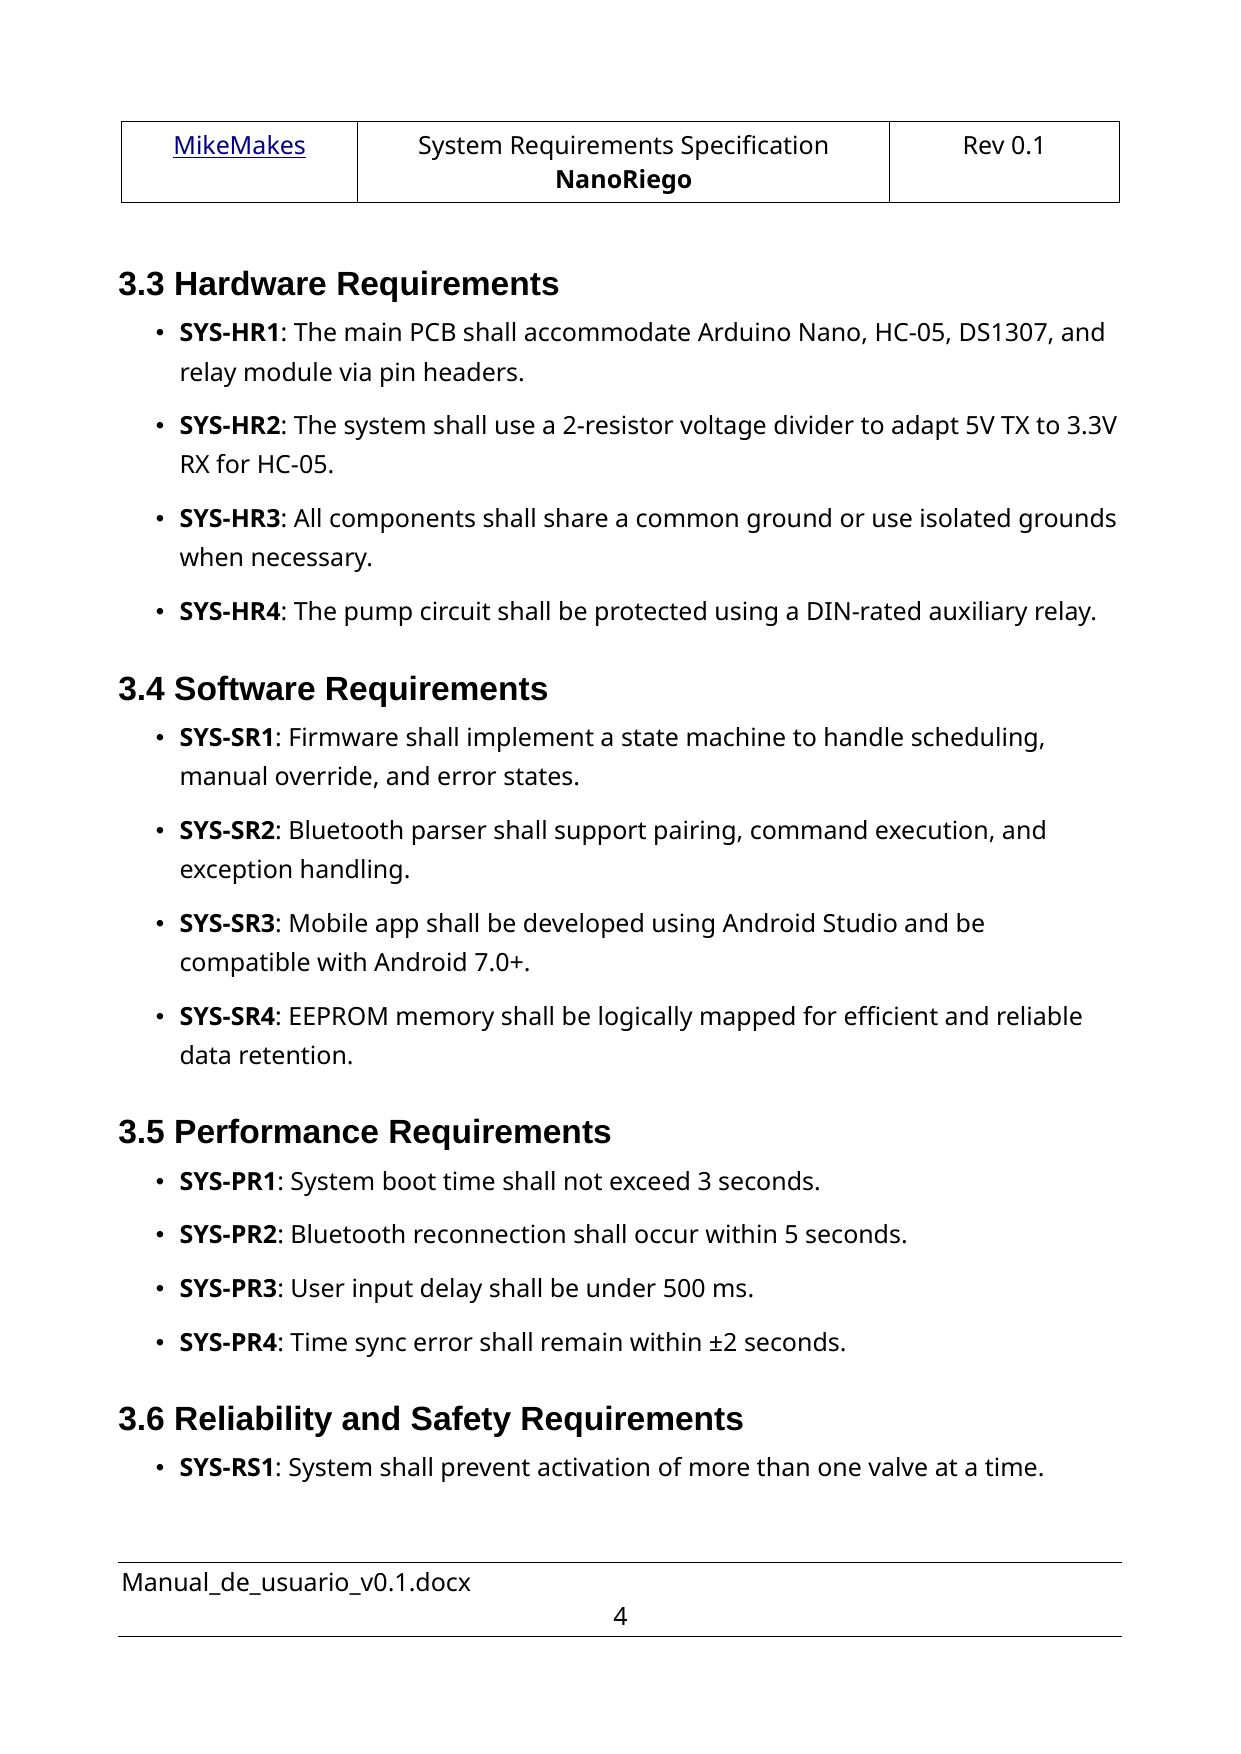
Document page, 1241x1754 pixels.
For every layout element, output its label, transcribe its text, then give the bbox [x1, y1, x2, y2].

subtitle 3.6 Reliability and Safety Requirements [118, 1399, 1122, 1438]
list SYS-HR2: The system shall use a 2-resistor voltage divider to adapt 5V TX to 3.3V RX for HC-05. [156, 408, 1122, 481]
subtitle 3.5 Performance Requirements [118, 1112, 1122, 1151]
list SYS-RS1: System shall prevent activation of more than one valve at a time. [156, 1450, 1122, 1484]
list SYS-SR3: Mobile app shall be developed using Android Studio and be compatible with Android 7.0+. [156, 905, 1122, 978]
list SYS-SR2: Bluetooth parser shall support pairing, command execution, and exception handling. [156, 812, 1122, 886]
list SYS-PR4: Time sync error shall remain within ±2 seconds. [156, 1324, 1122, 1358]
subtitle 3.3 Hardware Requirements [118, 264, 1122, 302]
subtitle 3.4 Software Requirements [118, 668, 1122, 707]
list SYS-PR1: System boot time shall not exceed 3 seconds. [156, 1163, 1122, 1197]
list SYS-PR2: Bluetooth reconnection shall occur within 5 seconds. [156, 1217, 1122, 1251]
list SYS-HR3: All components shall share a common ground or use isolated grounds when necessary. [156, 501, 1122, 574]
list SYS-SR4: EEPROM memory shall be logically mapped for efficient and reliable data retention. [156, 998, 1122, 1071]
list SYS-PR3: User input delay shall be under 500 ms. [156, 1271, 1122, 1305]
list SYS-HR1: The main PCB shall accommodate Arduino Nano, HC-05, DS1307, and relay module via pin headers. [156, 315, 1122, 388]
list SYS-HR4: The pump circuit shall be protected using a DIN-rated auxiliary relay. [156, 594, 1122, 628]
list SYS-SR1: Firmware shall implement a state machine to handle scheduling, manual override, and error states. [156, 719, 1122, 793]
